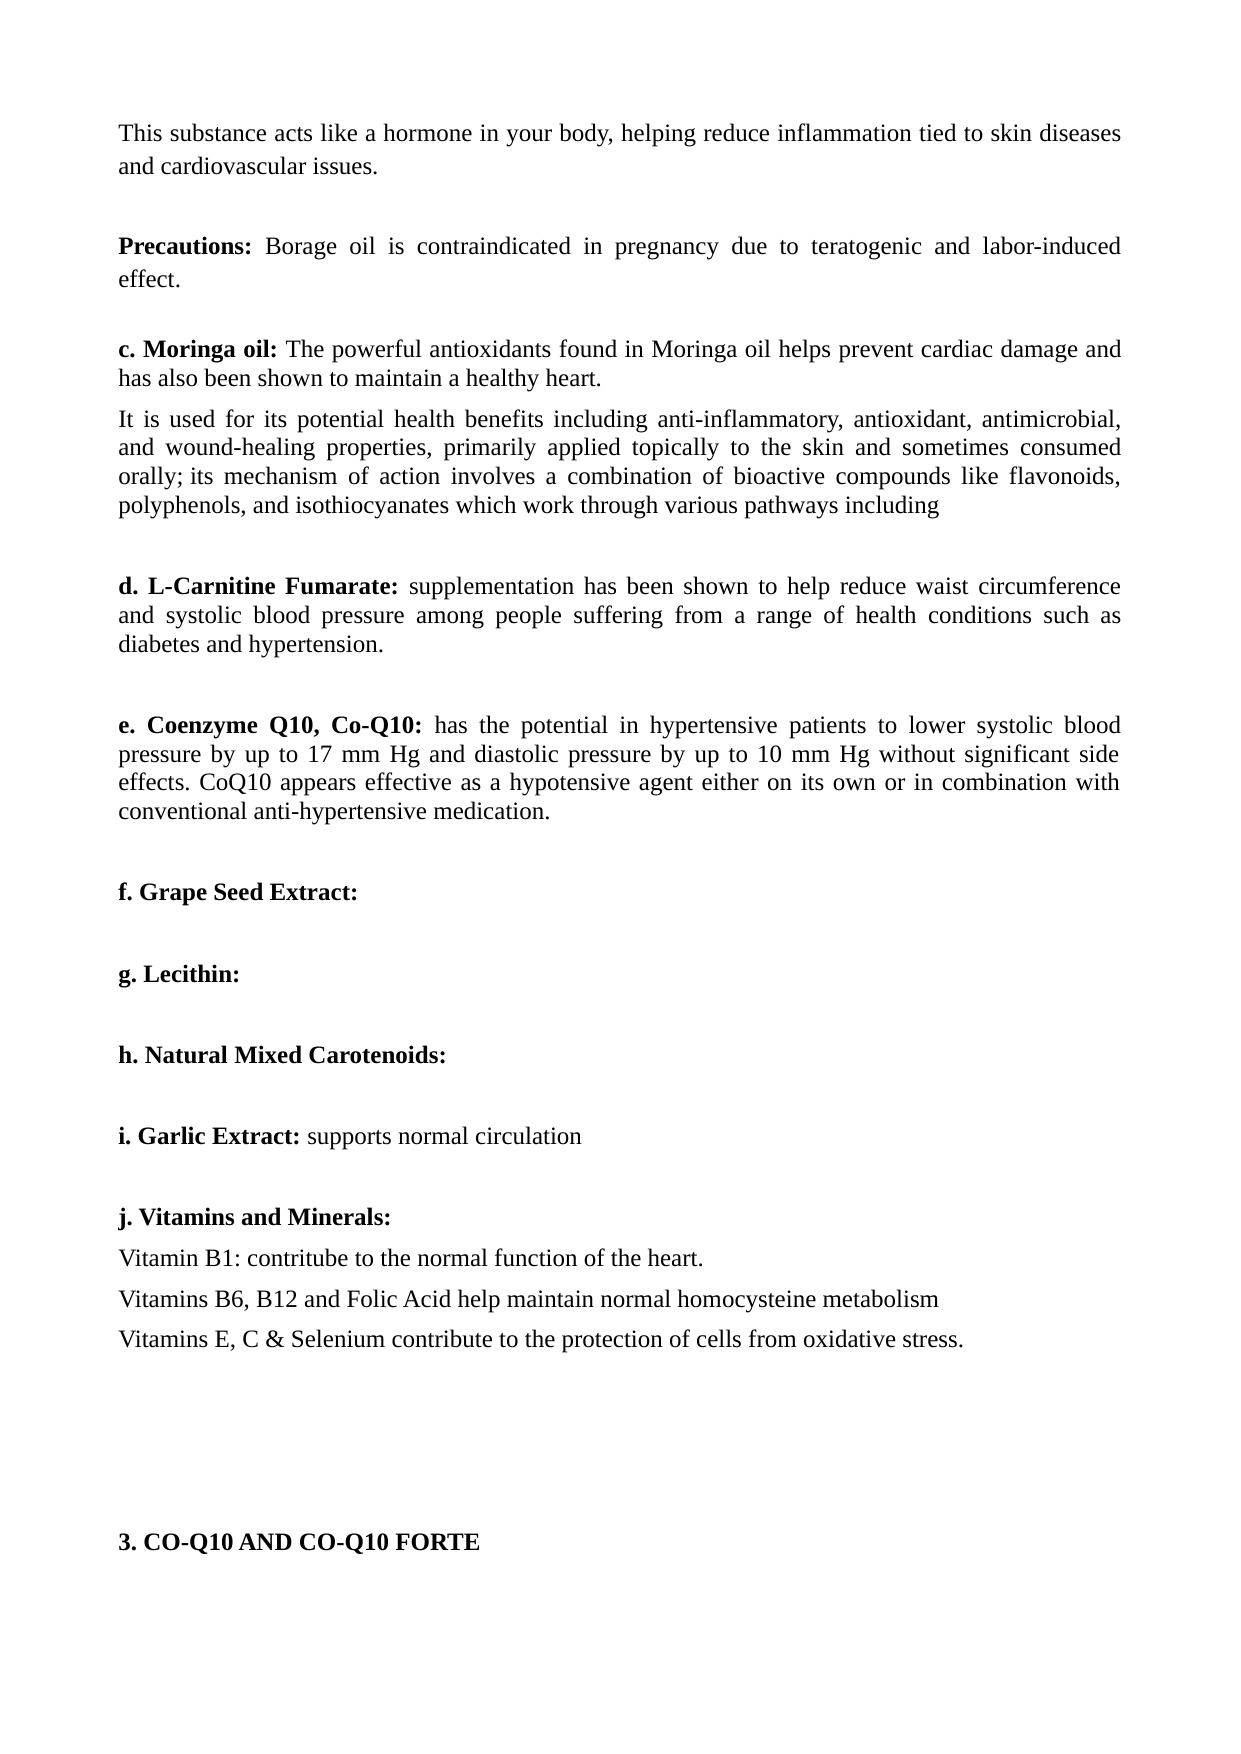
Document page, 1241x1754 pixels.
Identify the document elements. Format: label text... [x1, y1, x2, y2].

text j. Vitamins and Minerals: [118, 1202, 1122, 1231]
text Vitamin B1: contritube to the normal function of the heart. [118, 1243, 1122, 1272]
text g. Lecithin: [118, 959, 1122, 987]
text e. Coenzyme Q10, Co-Q10: has the potential in hypertensive patients to lower systolic blood pressure by up to 17 mm Hg and diastolic pressure by up to 10 mm Hg without significant side effects. CoQ10 appears effective as a hypotensive agent either on its own or in combination with conventional anti-hypertensive medication. [118, 710, 1122, 825]
text h. Natural Mixed Carotenoids: [118, 1040, 1122, 1069]
text 3. CO-Q10 AND CO-Q10 FORTE [118, 1527, 1122, 1556]
text Vitamins E, C & Selenium contribute to the protection of cells from oxidative stress. [118, 1324, 1122, 1353]
text Vitamins B6, B12 and Folic Acid help maintain normal homocysteine metabolism [118, 1284, 1122, 1312]
text i. Garlic Extract: supports normal circulation [118, 1121, 1122, 1150]
text Precautions: Borage oil is contraindicated in pregnancy due to teratogenic and labor-induced effect. [118, 231, 1122, 293]
text It is used for its potential health benefits including anti-inflammatory, antioxidant, antimicrobial, and wound-healing properties, primarily applied topically to the skin and sometimes consumed orally; its mechanism of action involves a combination of bioactive compounds like flavonoids, polyphenols, and isothiocyanates which work through various pathways including [118, 404, 1122, 519]
text f. Grape Seed Extract: [118, 877, 1122, 906]
text d. L-Carnitine Fumarate: supplementation has been shown to help reduce waist circumference and systolic blood pressure among people suffering from a range of health conditions such as diabetes and hypertension. [118, 571, 1122, 657]
text This substance acts like a hormone in your body, helping reduce inflammation tied to skin diseases and cardiovascular issues. [118, 118, 1122, 180]
text c. Moringa oil: The powerful antioxidants found in Moringa oil helps prevent cardiac damage and has also been shown to maintain a healthy heart. [118, 334, 1122, 392]
